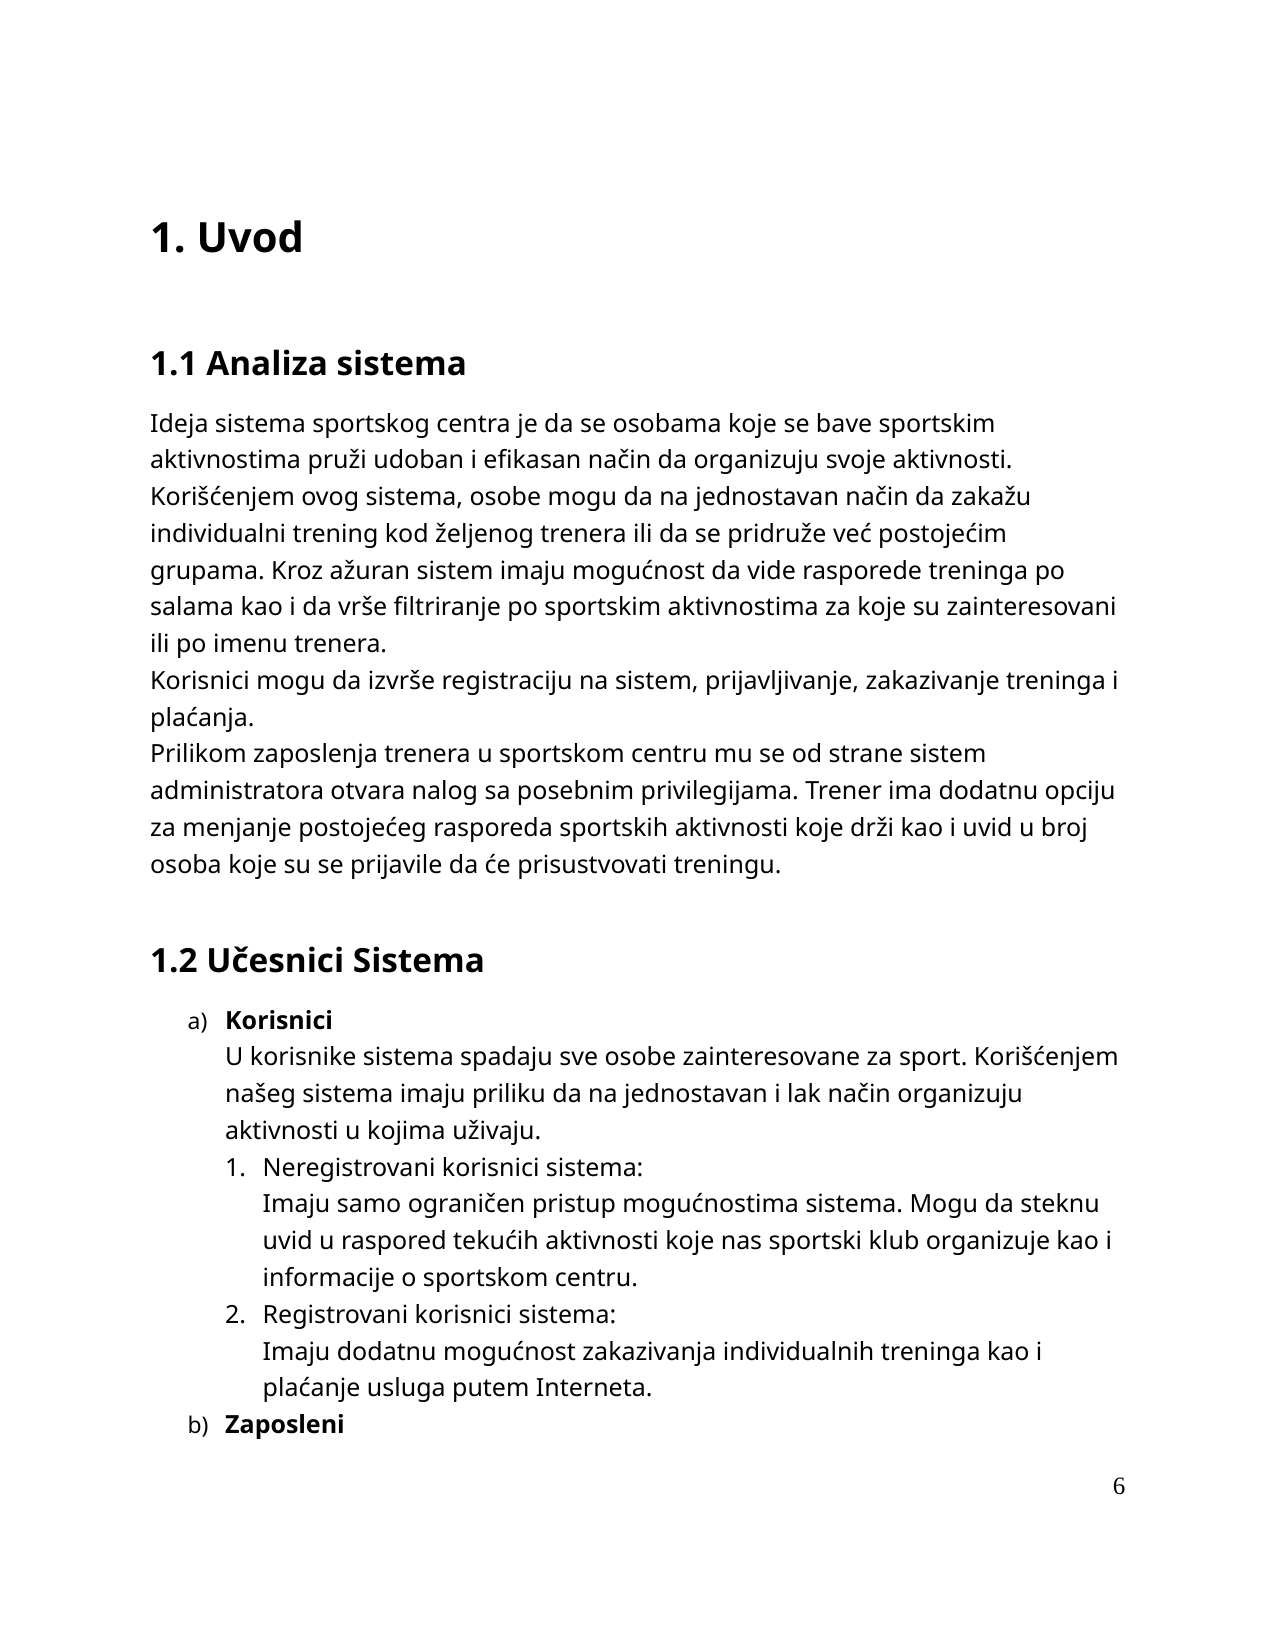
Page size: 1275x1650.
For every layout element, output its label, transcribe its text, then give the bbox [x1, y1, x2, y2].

text Ideja sistema sportskog centra je da se osobama koje se bave sportskim aktivnostima pruži udoban i efikasan način da organizuju svoje aktivnosti. Korišćenjem ovog sistema, osobe mogu da na jednostavan način da zakažu individualni trening kod željenog trenera ili da se pridruže već postojećim grupama. Kroz ažuran sistem imaju mogućnost da vide rasporede treninga po salama kao i da vrše filtriranje po sportskim aktivnostima za koje su zainteresovani ili po imenu trenera. [150, 405, 1125, 660]
list Neregistrovani korisnici sistema: [225, 1149, 1125, 1183]
text Prilikom zaposlenja trenera u sportskom centru mu se od strane sistem administratora otvara nalog sa posebnim privilegijama. Trener ima dodatnu opciju za menjanje postojećeg rasporeda sportskih aktivnosti koje drži kao i uvid u broj osoba koje su se prijavile da će prisustvovati treningu. [150, 736, 1125, 881]
text Korisnici mogu da izvrše registraciju na sistem, prijavljivanje, zakazivanje treninga i plaćanja. [150, 663, 1125, 733]
list Korisnici [187, 1002, 1125, 1036]
list Imaju samo ograničen pristup mogućnostima sistema. Mogu da steknu uvid u raspored tekućih aktivnosti koje nas sportski klub organizuje kao i informacije o sportskom centru. [262, 1186, 1125, 1294]
text 1.2 Učesnici Sistema [150, 937, 1125, 982]
text 1. Uvod [150, 208, 1125, 265]
list Registrovani korisnici sistema: [225, 1296, 1125, 1331]
list U korisnike sistema spadaju sve osobe zainteresovane za sport. Korišćenjem našeg sistema imaju priliku da na jednostavan i lak način organizuju aktivnosti u kojima uživaju. [225, 1039, 1125, 1147]
list Imaju dodatnu mogućnost zakazivanja individualnih treninga kao i plaćanje usluga putem Interneta. [262, 1333, 1125, 1404]
list Zaposleni [187, 1407, 1125, 1441]
text 1.1 Analiza sistema [150, 339, 1125, 385]
